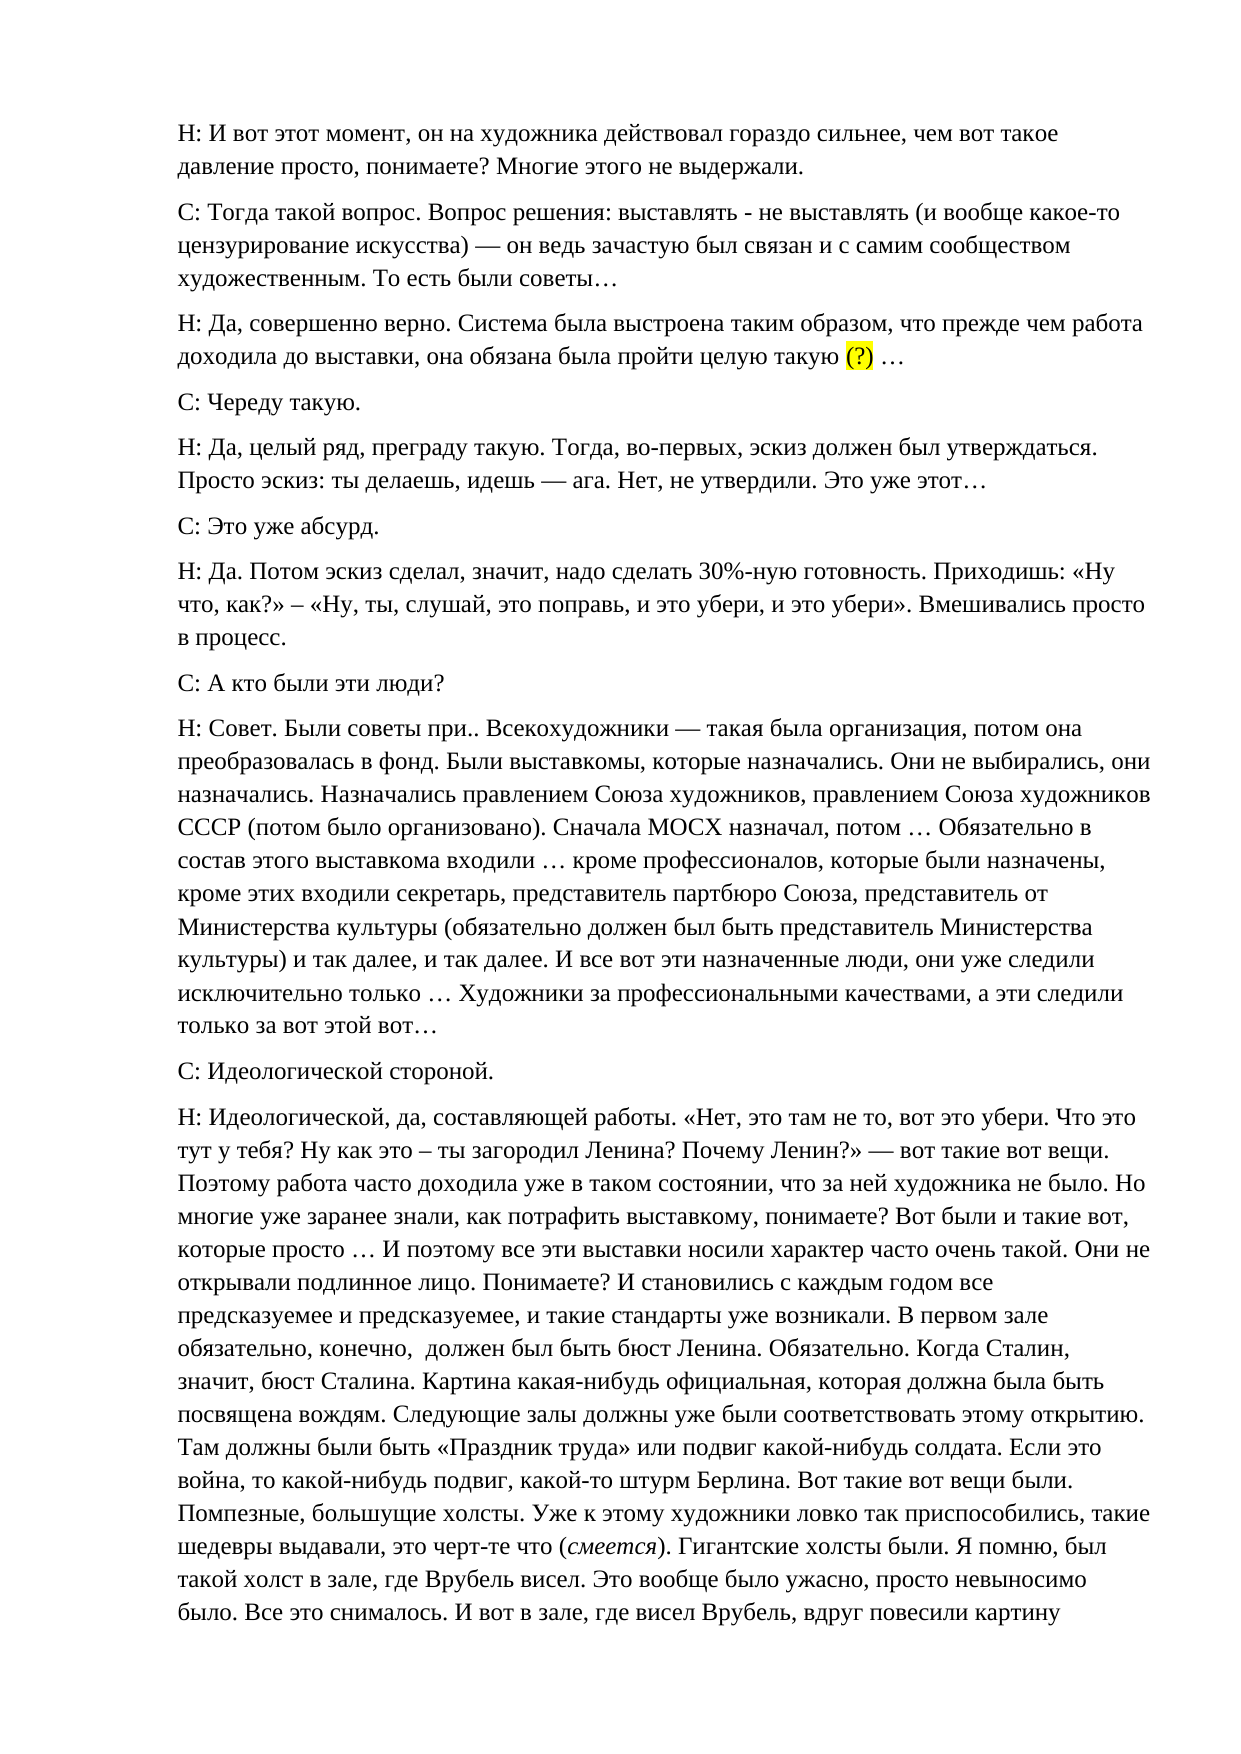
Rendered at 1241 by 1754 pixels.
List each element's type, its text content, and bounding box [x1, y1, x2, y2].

text Н: Да, совершенно верно. Система была выстроена таким образом, что прежде чем работа доходила до выставки, она обязана была пройти целую такую (?) … [177, 308, 1152, 370]
text Н: Идеологической, да, составляющей работы. «Нет, это там не то, вот это убери. Что это тут у тебя? Ну как это – ты загородил Ленина? Почему Ленин?» — вот такие вот вещи. Поэтому работа часто доходила уже в таком состоянии, что за ней художника не было. Но многие уже заранее знали, как потрафить выставкому, понимаете? Вот были и такие вот, которые просто … И поэтому все эти выставки носили характер часто очень такой. Они не открывали подлинное лицо. Понимаете? И становились с каждым годом все предсказуемее и предсказуемее, и такие стандарты уже возникали. В первом зале обязательно, конечно, должен был быть бюст Ленина. Обязательно. Когда Сталин, значит, бюст Сталина. Картина какая-нибудь официальная, которая должна была быть посвящена вождям. Следующие залы должны уже были соответствовать этому открытию. Там должны были быть «Праздник труда» или подвиг какой-нибудь солдата. Если это война, то какой-нибудь подвиг, какой-то штурм Берлина. Вот такие вот вещи были. Помпезные, большущие холсты. Уже к этому художники ловко так приспособились, такие шедевры выдавали, это черт-те что (смеется). Гигантские холсты были. Я помню, был такой холст в зале, где Врубель висел. Это вообще было ужасно, просто невыносимо было. Все это снималось. И вот в зале, где висел Врубель, вдруг повесили картину [177, 1102, 1152, 1626]
text Н: Совет. Были советы при.. Всекохудожники — такая была организация, потом она преобразовалась в фонд. Были выставкомы, которые назначались. Они не выбирались, они назначались. Назначались правлением Союза художников, правлением Союза художников СССР (потом было организовано). Сначала МОСХ назначал, потом … Обязательно в состав этого выставкома входили … кроме профессионалов, которые были назначены, кроме этих входили секретарь, представитель партбюро Союза, представитель от Министерства культуры (обязательно должен был быть представитель Министерства культуры) и так далее, и так далее. И все вот эти назначенные люди, они уже следили исключительно только … Художники за профессиональными качествами, а эти следили только за вот этой вот… [177, 713, 1152, 1039]
text С: Идеологической стороной. [177, 1056, 1152, 1085]
text С: Тогда такой вопрос. Вопрос решения: выставлять - не выставлять (и вообще какое-то цензурирование искусства) — он ведь зачастую был связан и с самим сообществом художественным. То есть были советы… [177, 197, 1152, 291]
text С: Череду такую. [177, 387, 1152, 416]
text С: Это уже абсурд. [177, 511, 1152, 539]
text Н: Да, целый ряд, преграду такую. Тогда, во-первых, эскиз должен был утверждаться. Просто эскиз: ты делаешь, идешь — ага. Нет, не утвердили. Это уже этот… [177, 432, 1152, 494]
text Н: Да. Потом эскиз сделал, значит, надо сделать 30%-ную готовность. Приходишь: «Ну что, как?» – «Ну, ты, слушай, это поправь, и это убери, и это убери». Вмешивались просто в процесс. [177, 556, 1152, 651]
text С: А кто были эти люди? [177, 668, 1152, 697]
text Н: И вот этот момент, он на художника действовал гораздо сильнее, чем вот такое давление просто, понимаете? Многие этого не выдержали. [177, 118, 1152, 180]
